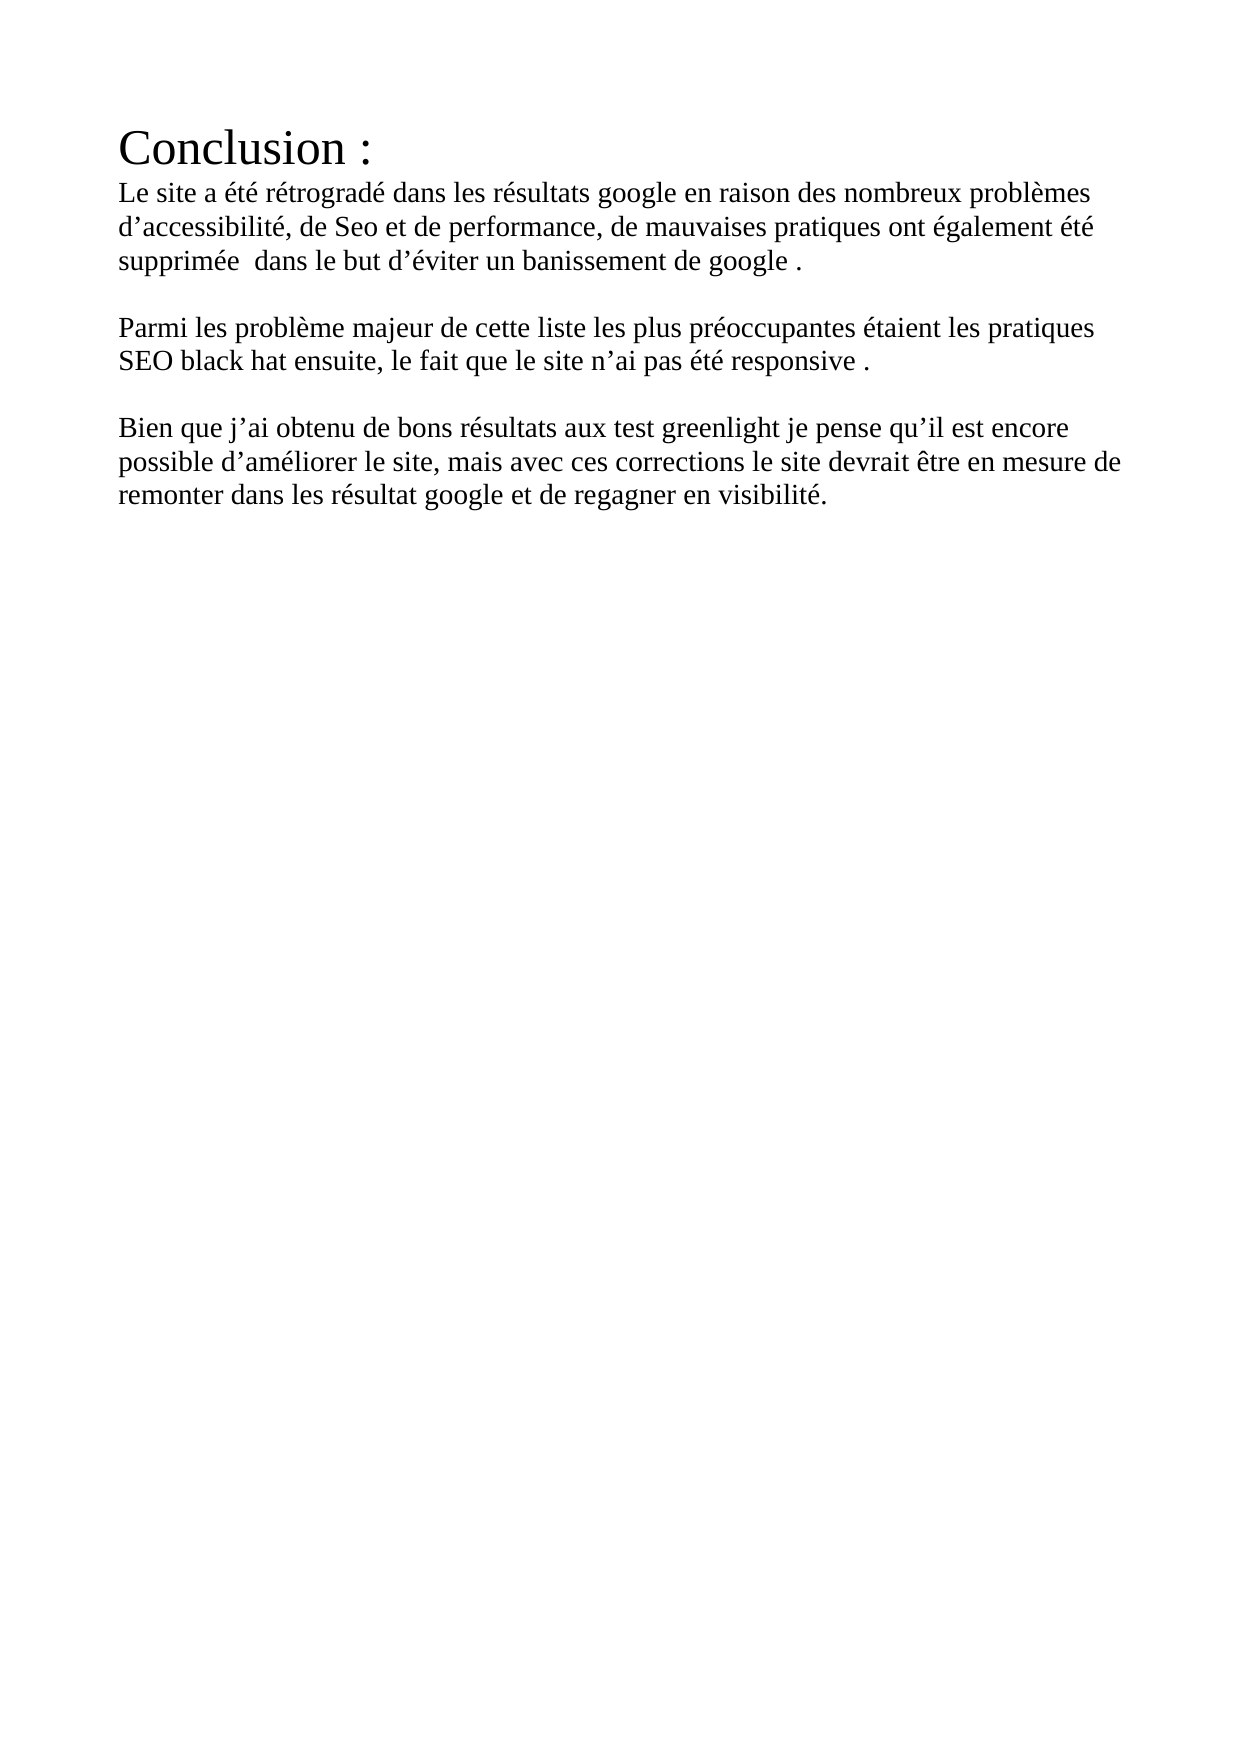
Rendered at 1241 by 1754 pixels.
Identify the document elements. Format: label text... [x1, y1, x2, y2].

text Conclusion : [118, 118, 1122, 176]
text Bien que j’ai obtenu de bons résultats aux test greenlight je pense qu’il est encore possible d’améliorer le site, mais avec ces corrections le site devrait être en mesure de remonter dans les résultat google et de regagner en visibilité. [118, 410, 1122, 511]
text Le site a été rétrogradé dans les résultats google en raison des nombreux problèmes d’accessibilité, de Seo et de performance, de mauvaises pratiques ont également été supprimée dans le but d’éviter un banissement de google . [118, 176, 1122, 276]
text Parmi les problème majeur de cette liste les plus préoccupantes étaient les pratiques SEO black hat ensuite, le fait que le site n’ai pas été responsive . [118, 310, 1122, 377]
